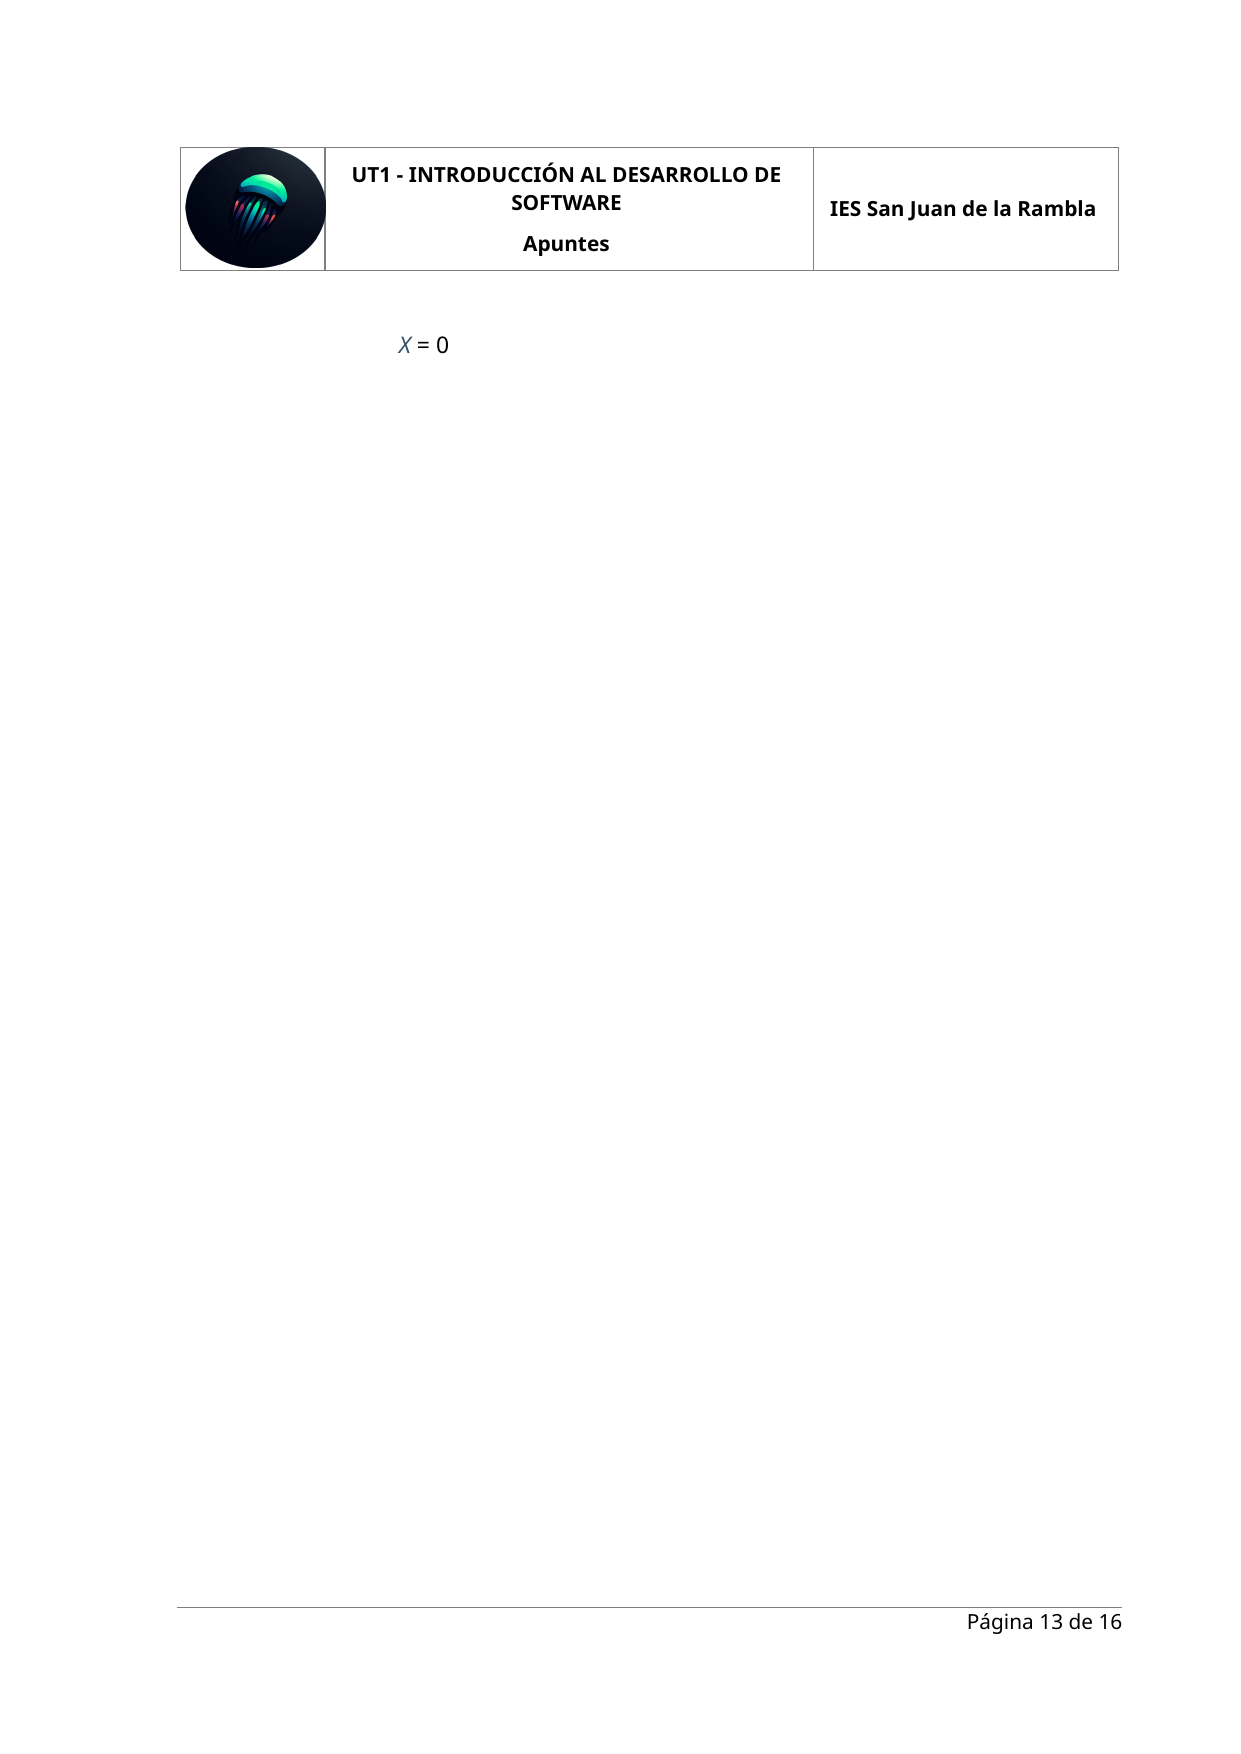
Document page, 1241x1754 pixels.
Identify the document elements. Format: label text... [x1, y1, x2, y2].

text X = 0 [177, 329, 1122, 360]
picture [185, 147, 326, 268]
